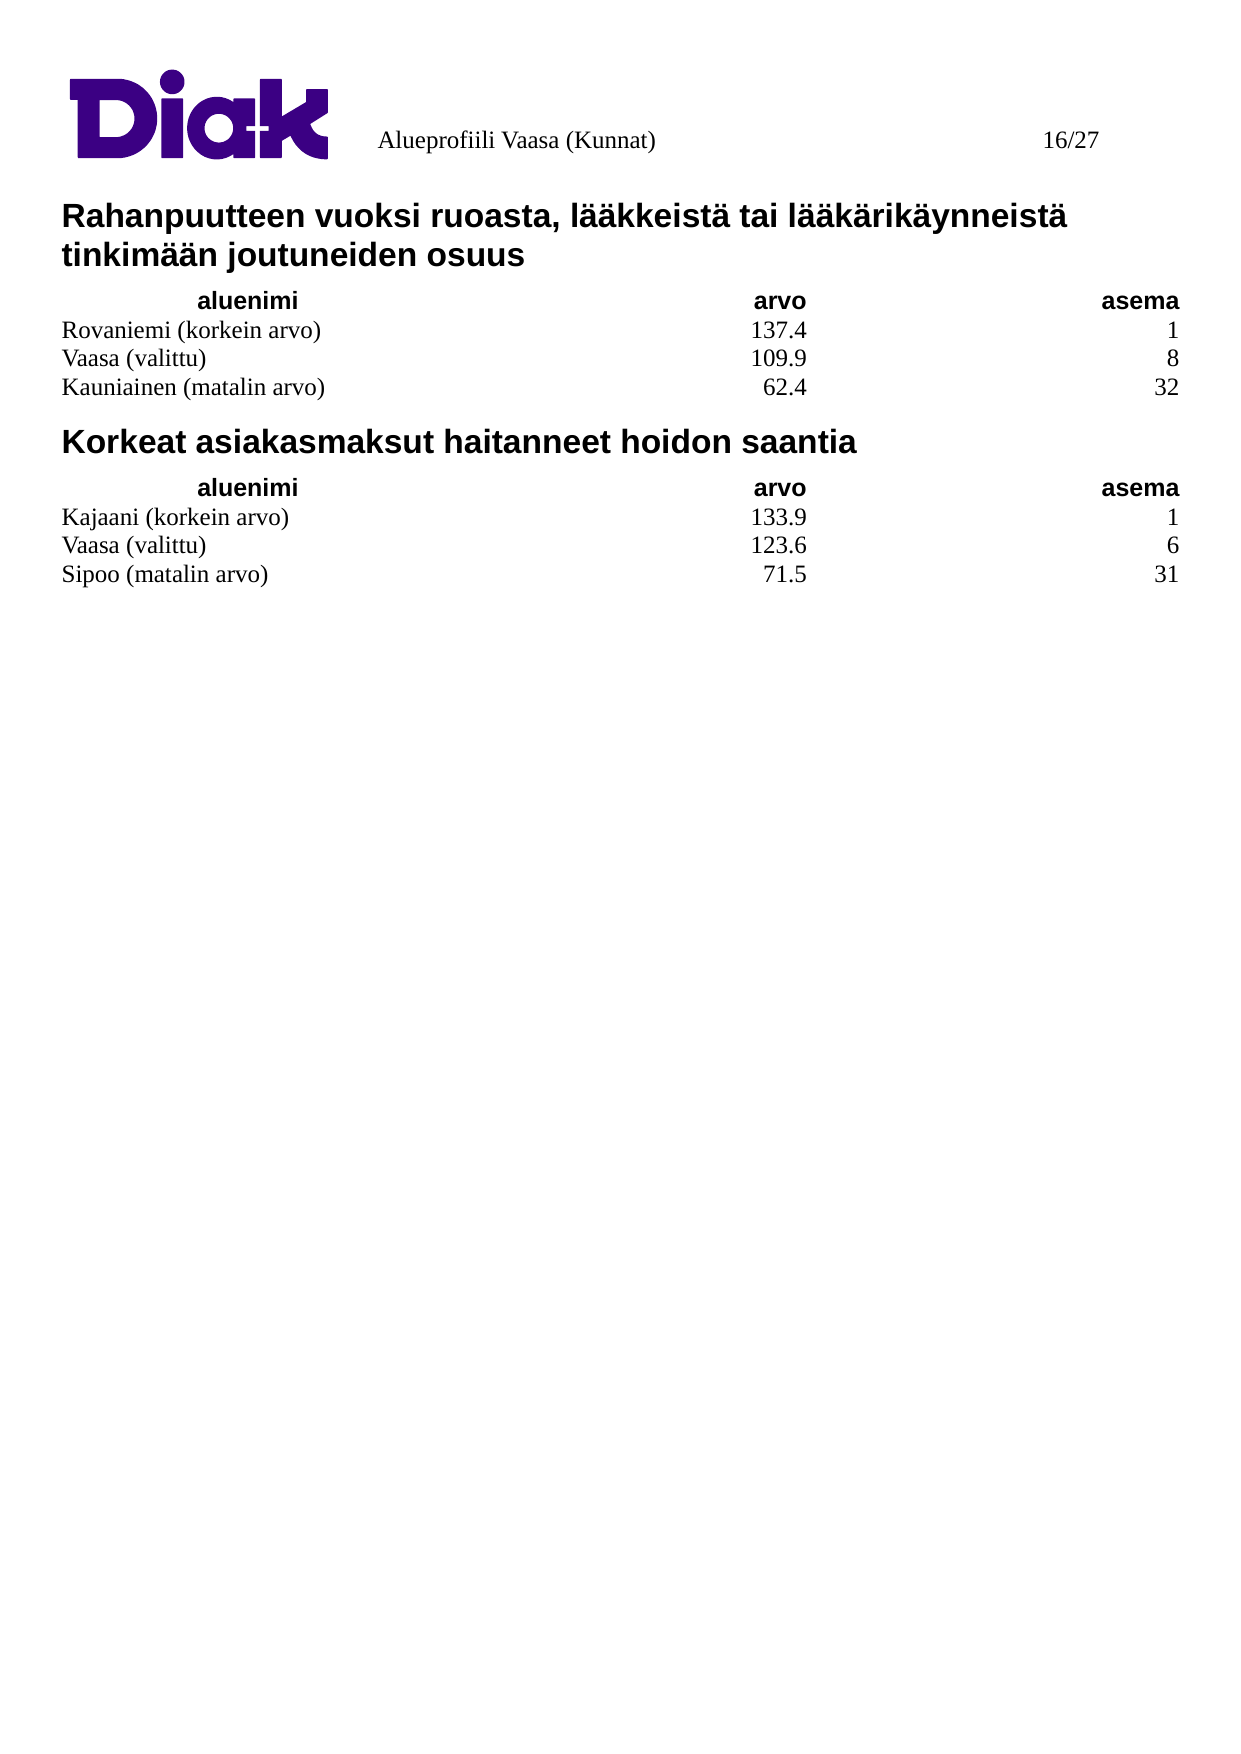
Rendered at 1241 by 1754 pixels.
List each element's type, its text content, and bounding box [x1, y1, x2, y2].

table_header aluenimi [61, 473, 434, 502]
table_cell 109.9 [434, 344, 806, 372]
table_cell Rovaniemi (korkein arvo) [61, 315, 434, 343]
table_header aluenimi [61, 286, 434, 315]
table_cell 133.9 [434, 502, 806, 530]
subtitle Rahanpuutteen vuoksi ruoasta, lääkkeistä tai lääkärikäynneistä tinkimään joutuneiden osuus [61, 196, 1179, 273]
table_cell Vaasa (valittu) [61, 530, 434, 559]
table_cell Kauniainen (matalin arvo) [61, 372, 434, 401]
table_cell Kajaani (korkein arvo) [61, 502, 434, 530]
table_cell 71.5 [434, 559, 806, 588]
table_cell 1 [806, 315, 1179, 343]
table_header asema [806, 286, 1179, 315]
table_cell 123.6 [434, 530, 806, 559]
table_cell 8 [806, 344, 1179, 372]
table_cell 1 [806, 502, 1179, 530]
table_cell Sipoo (matalin arvo) [61, 559, 434, 588]
table_header arvo [434, 286, 806, 315]
table_cell Vaasa (valittu) [61, 344, 434, 372]
table_cell 137.4 [434, 315, 806, 343]
table_cell 6 [806, 530, 1179, 559]
table_cell 31 [806, 559, 1179, 588]
table_header asema [806, 473, 1179, 502]
table_cell 62.4 [434, 372, 806, 401]
table_cell 32 [806, 372, 1179, 401]
subtitle Korkeat asiakasmaksut haitanneet hoidon saantia [61, 422, 1179, 460]
table_header arvo [434, 473, 806, 502]
